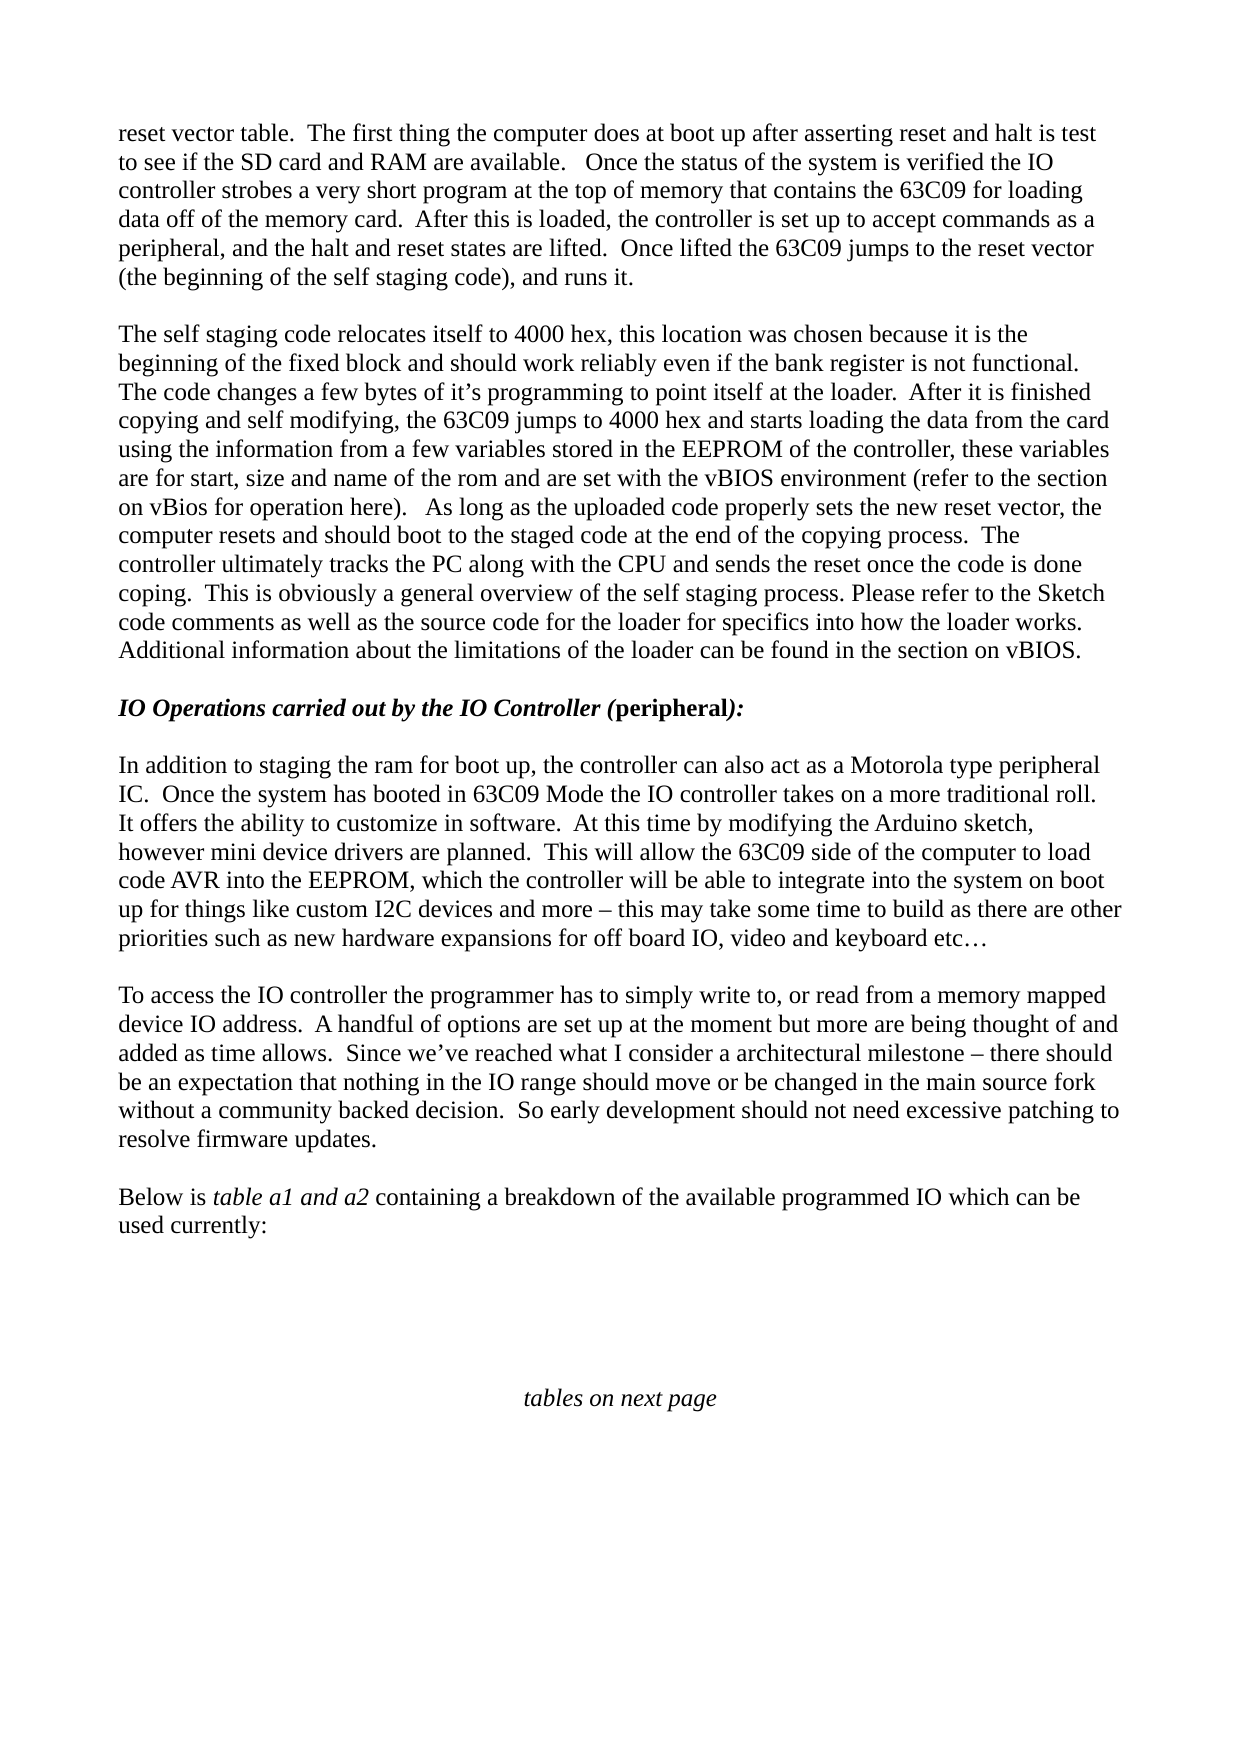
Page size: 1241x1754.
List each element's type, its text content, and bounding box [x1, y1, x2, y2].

text To access the IO controller the programmer has to simply write to, or read from a memory mapped device IO address. A handful of options are set up at the moment but more are being thought of and added as time allows. Since we’ve reached what I consider a architectural milestone – there should be an expectation that nothing in the IO range should move or be changed in the main source fork without a community backed decision. So early development should not need excessive patching to resolve firmware updates. [118, 981, 1122, 1153]
text reset vector table. The first thing the computer does at boot up after asserting reset and halt is test to see if the SD card and RAM are available. Once the status of the system is verified the IO controller strobes a very short program at the top of memory that contains the 63C09 for loading data off of the memory card. After this is loaded, the controller is set up to accept commands as a peripheral, and the halt and reset states are lifted. Once lifted the 63C09 jumps to the reset vector (the beginning of the self staging code), and runs it. [118, 118, 1122, 291]
text In addition to staging the ram for boot up, the controller can also act as a Motorola type peripheral IC. Once the system has booted in 63C09 Mode the IO controller takes on a more traditional roll. It offers the ability to customize in software. At this time by modifying the Arduino sketch, however mini device drivers are planned. This will allow the 63C09 side of the computer to load code AVR into the EEPROM, which the controller will be able to integrate into the system on boot up for things like custom I2C devices and more – this may take some time to build as there are other priorities such as new hardware expansions for off board IO, video and keyboard etc… [118, 751, 1122, 952]
text Below is table a1 and a2 containing a breakdown of the available programmed IO which can be used currently: [118, 1182, 1122, 1239]
text IO Operations carried out by the IO Controller (peripheral): [118, 693, 1122, 722]
text The self staging code relocates itself to 4000 hex, this location was chosen because it is the beginning of the fixed block and should work reliably even if the bank register is not functional. The code changes a few bytes of it’s programming to point itself at the loader. After it is finished copying and self modifying, the 63C09 jumps to 4000 hex and starts loading the data from the card using the information from a few variables stored in the EEPROM of the controller, these variables are for start, size and name of the rom and are set with the vBIOS environment (refer to the section on vBios for operation here). As long as the uploaded code properly sets the new reset vector, the computer resets and should boot to the staged code at the end of the copying process. The controller ultimately tracks the PC along with the CPU and sends the reset once the code is done coping. This is obviously a general overview of the self staging process. Please refer to the Sketch code comments as well as the source code for the loader for specifics into how the loader works. Additional information about the limitations of the loader can be found in the section on vBIOS. [118, 319, 1122, 664]
text tables on next page [118, 1383, 1122, 1412]
